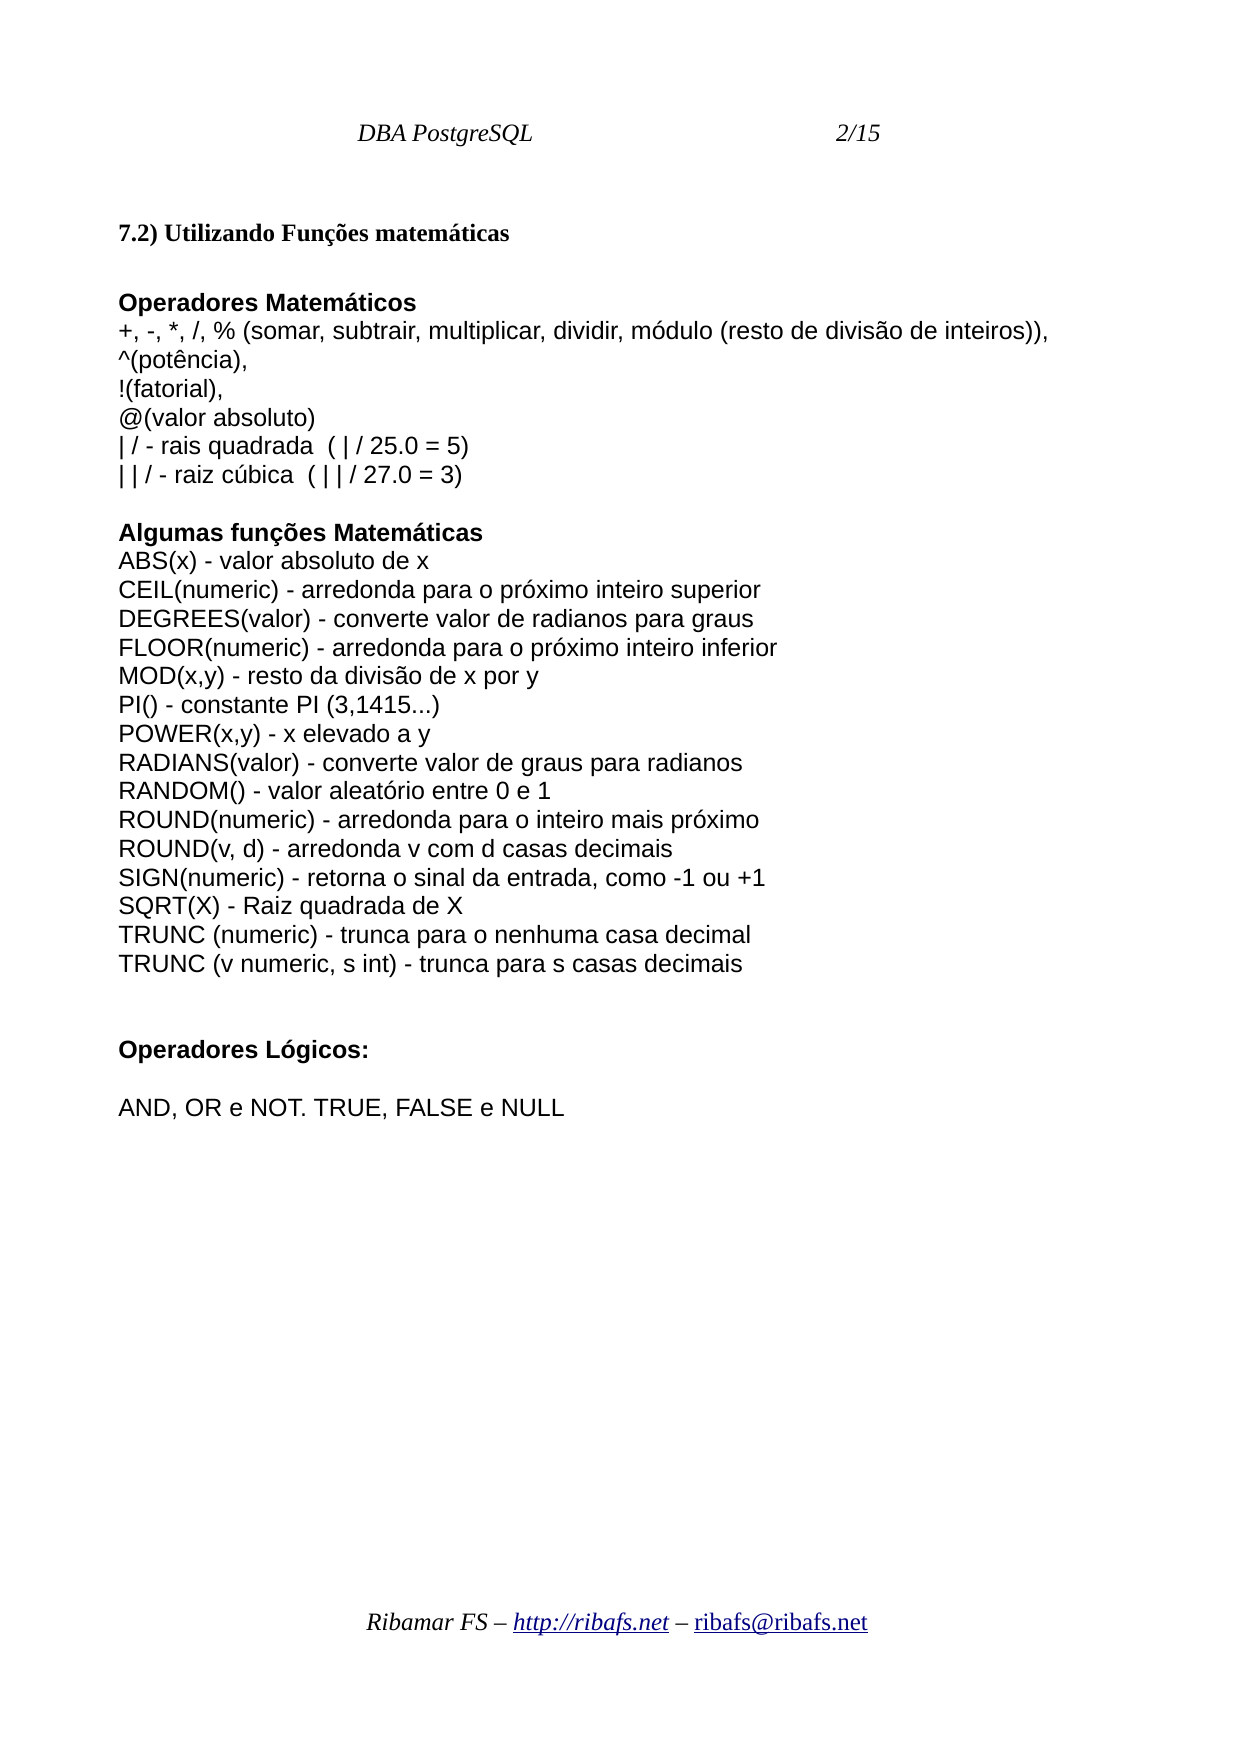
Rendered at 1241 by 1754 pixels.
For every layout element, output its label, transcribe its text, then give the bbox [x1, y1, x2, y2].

text @(valor absoluto) [118, 403, 1122, 431]
text TRUNC (v numeric, s int) - trunca para s casas decimais [118, 949, 1122, 978]
text ABS(x) - valor absoluto de x [118, 546, 1122, 575]
text RADIANS(valor) - converte valor de graus para radianos [118, 748, 1122, 776]
text | / - rais quadrada ( | / 25.0 = 5) [118, 431, 1122, 460]
text 7.2) Utilizando Funções matemáticas [118, 218, 1122, 275]
text +, -, *, /, % (somar, subtrair, multiplicar, dividir, módulo (resto de divisão de inteiros)), ^(potência), [118, 316, 1122, 374]
text POWER(x,y) - x elevado a y [118, 719, 1122, 748]
text ROUND(numeric) - arredonda para o inteiro mais próximo [118, 805, 1122, 834]
text TRUNC (numeric) - trunca para o nenhuma casa decimal [118, 920, 1122, 949]
text | | / - raiz cúbica ( | | / 27.0 = 3) [118, 460, 1122, 489]
text Algumas funções Matemáticas [118, 518, 1122, 546]
text FLOOR(numeric) - arredonda para o próximo inteiro inferior [118, 633, 1122, 661]
text SIGN(numeric) - retorna o sinal da entrada, como -1 ou +1 [118, 863, 1122, 891]
text AND, OR e NOT. TRUE, FALSE e NULL [118, 1093, 1122, 1121]
text MOD(x,y) - resto da divisão de x por y [118, 661, 1122, 690]
text RANDOM() - valor aleatório entre 0 e 1 [118, 776, 1122, 805]
text Operadores Matemáticos [118, 288, 1122, 316]
text DEGREES(valor) - converte valor de radianos para graus [118, 604, 1122, 633]
text SQRT(X) - Raiz quadrada de X [118, 891, 1122, 920]
text Operadores Lógicos: [118, 1035, 1122, 1064]
text CEIL(numeric) - arredonda para o próximo inteiro superior [118, 575, 1122, 604]
text PI() - constante PI (3,1415...) [118, 690, 1122, 719]
text ROUND(v, d) - arredonda v com d casas decimais [118, 834, 1122, 863]
text !(fatorial), [118, 374, 1122, 403]
